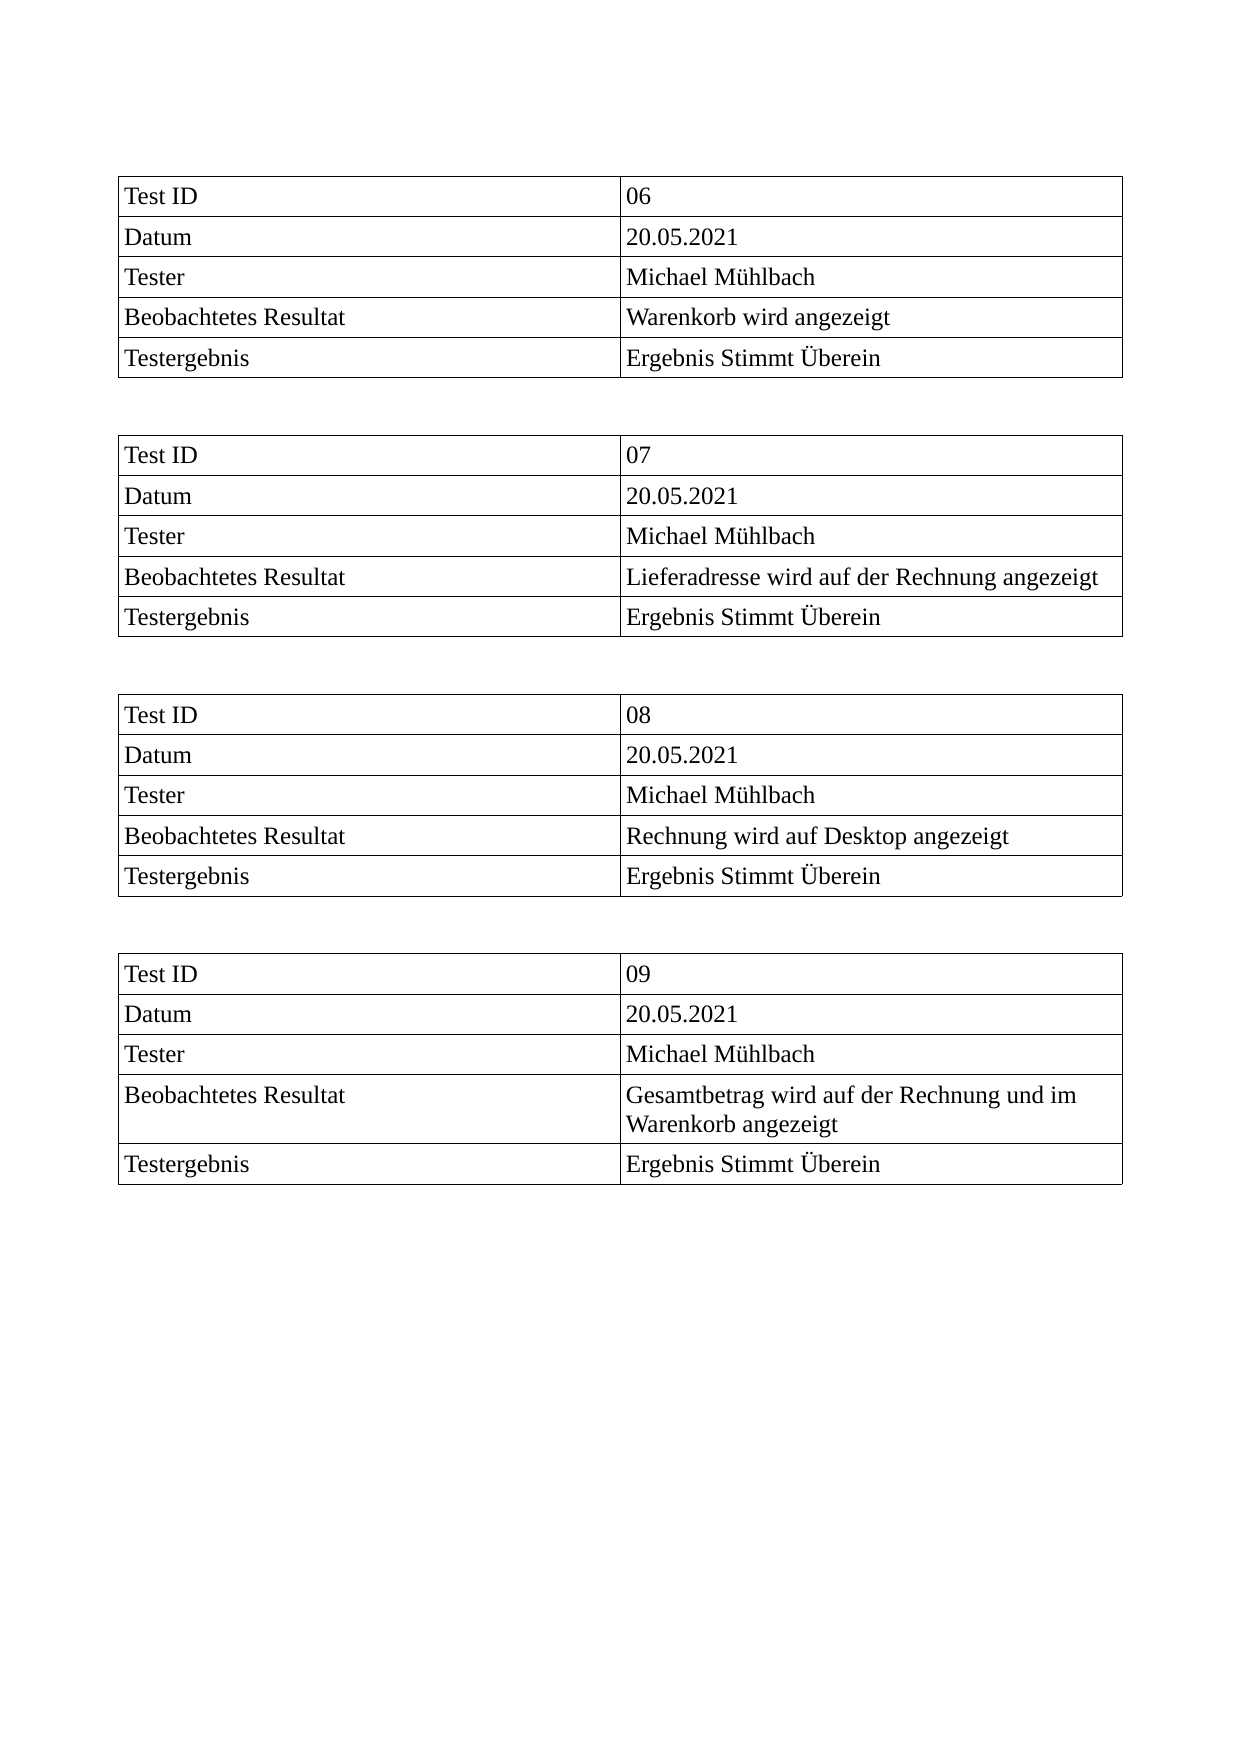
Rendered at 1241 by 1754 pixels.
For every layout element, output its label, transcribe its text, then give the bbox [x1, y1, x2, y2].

table_header 07 [621, 436, 1122, 475]
table_cell Tester [119, 1035, 620, 1074]
table_cell Beobachtetes Resultat [119, 816, 620, 855]
table_cell Testergebnis [119, 856, 620, 896]
table_header Test ID [119, 177, 620, 216]
table_cell Ergebnis Stimmt Überein [621, 338, 1122, 377]
table_header Test ID [119, 695, 620, 734]
table_cell Testergebnis [119, 597, 620, 636]
table_cell Rechnung wird auf Desktop angezeigt [621, 816, 1122, 855]
table_cell Datum [119, 217, 620, 256]
table_cell Testergebnis [119, 338, 620, 377]
table_header 06 [621, 177, 1122, 216]
table_header 08 [621, 695, 1122, 734]
table_cell Tester [119, 516, 620, 556]
table_cell Lieferadresse wird auf der Rechnung angezeigt [621, 557, 1122, 596]
table_cell Michael Mühlbach [621, 516, 1122, 556]
table_cell Tester [119, 257, 620, 297]
table_cell 20.05.2021 [621, 217, 1122, 256]
table_header 09 [621, 954, 1122, 993]
table_cell Warenkorb wird angezeigt [621, 298, 1122, 337]
table_cell Beobachtetes Resultat [119, 298, 620, 337]
table_cell Datum [119, 735, 620, 774]
table_header Test ID [119, 954, 620, 993]
table_cell Michael Mühlbach [621, 776, 1122, 815]
table_cell Ergebnis Stimmt Überein [621, 856, 1122, 896]
table_header Test ID [119, 436, 620, 475]
table_cell Testergebnis [119, 1144, 620, 1183]
table_cell Ergebnis Stimmt Überein [621, 597, 1122, 636]
table_cell Beobachtetes Resultat [119, 557, 620, 596]
table_cell Beobachtetes Resultat [119, 1075, 620, 1143]
table_cell Gesamtbetrag wird auf der Rechnung und im Warenkorb angezeigt [621, 1075, 1122, 1143]
table_cell Michael Mühlbach [621, 257, 1122, 297]
table_cell Tester [119, 776, 620, 815]
table_cell Michael Mühlbach [621, 1035, 1122, 1074]
table_cell Ergebnis Stimmt Überein [621, 1144, 1122, 1183]
table_cell 20.05.2021 [621, 995, 1122, 1034]
table_cell Datum [119, 476, 620, 515]
table_cell 20.05.2021 [621, 735, 1122, 774]
table_cell Datum [119, 995, 620, 1034]
table_cell 20.05.2021 [621, 476, 1122, 515]
